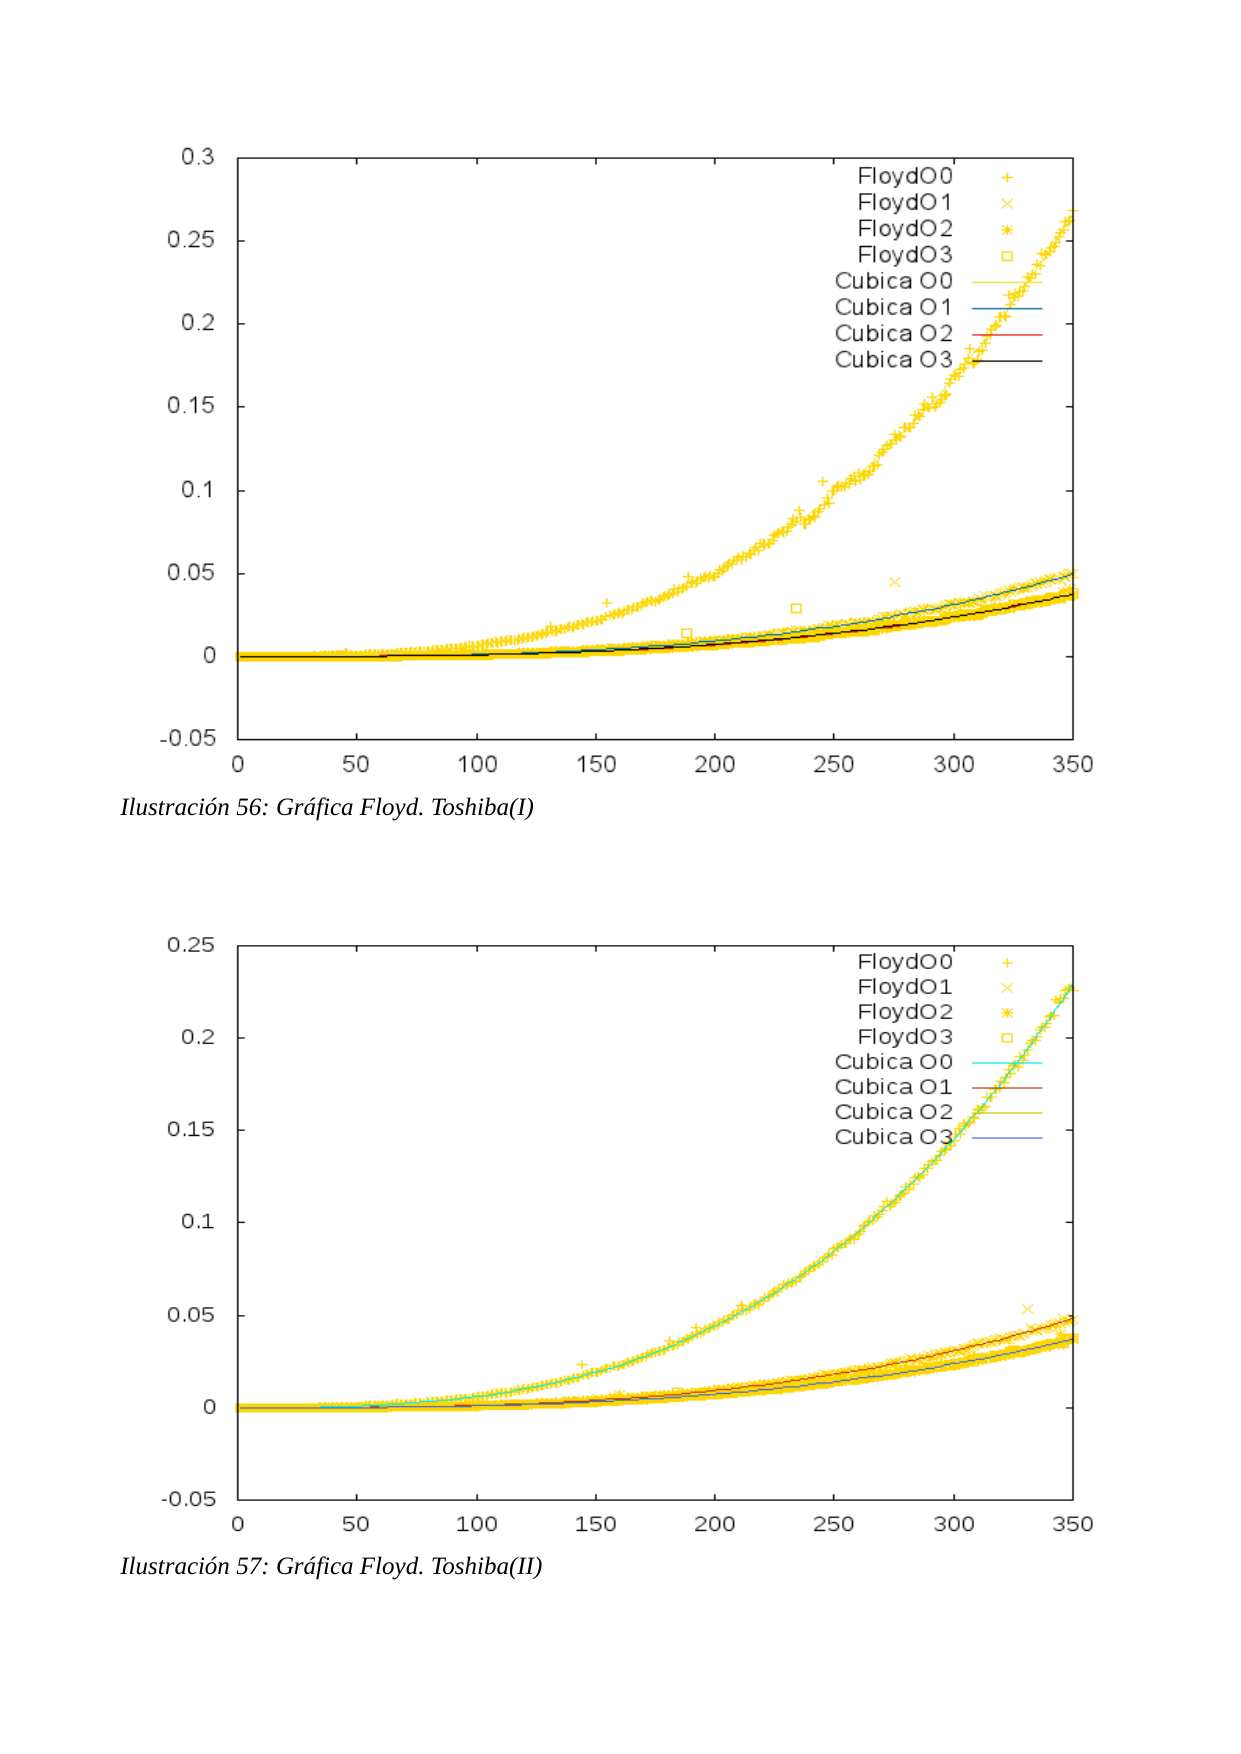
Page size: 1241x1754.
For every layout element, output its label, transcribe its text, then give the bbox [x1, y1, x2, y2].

picture [120, 130, 1121, 793]
text Ilustración 57: Gráfica Floyd. Toshiba(II) [120, 1551, 1120, 1580]
text Ilustración 56: Gráfica Floyd. Toshiba(I) [120, 793, 1120, 821]
picture [120, 919, 1121, 1551]
